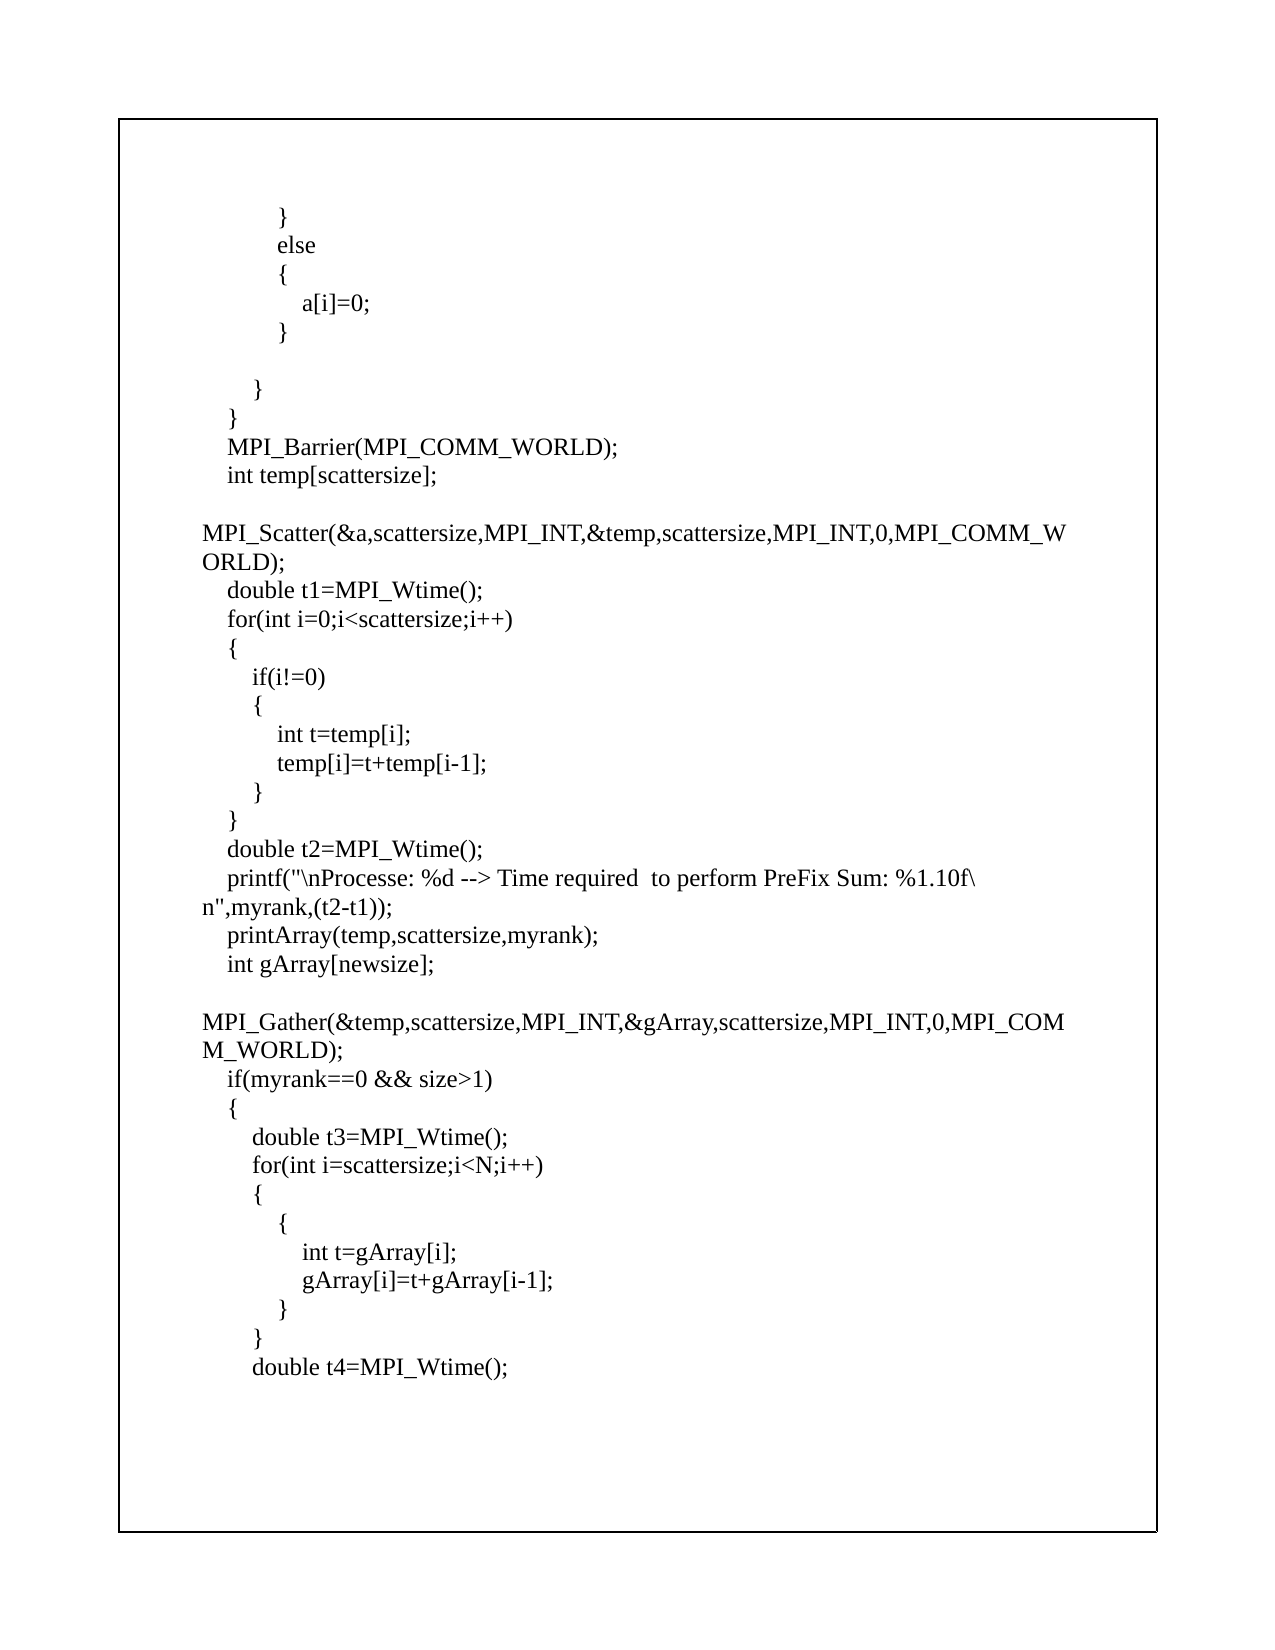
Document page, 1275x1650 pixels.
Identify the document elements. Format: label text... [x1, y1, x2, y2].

text double t3=MPI_Wtime(); [202, 1122, 1073, 1151]
text int t=temp[i]; [202, 719, 1073, 748]
text } [202, 806, 1073, 834]
text gArray[i]=t+gArray[i-1]; [202, 1266, 1073, 1294]
text if(i!=0) [202, 662, 1073, 691]
text { [202, 1093, 1073, 1122]
text temp[i]=t+temp[i-1]; [202, 748, 1073, 777]
text { [202, 633, 1073, 662]
text } [202, 1323, 1073, 1352]
text if(myrank==0 && size>1) [202, 1064, 1073, 1093]
text } [202, 317, 1073, 346]
text } [202, 374, 1073, 403]
text for(int i=scattersize;i<N;i++) [202, 1151, 1073, 1179]
text int temp[scattersize]; [202, 461, 1073, 489]
text int t=gArray[i]; [202, 1237, 1073, 1266]
text printf("\nProcesse: %d --> Time required to perform PreFix Sum: %1.10f\n",myrank,(t2-t1)); [202, 863, 1073, 921]
text { [202, 259, 1073, 288]
text } [202, 403, 1073, 432]
text double t1=MPI_Wtime(); [202, 576, 1073, 604]
text printArray(temp,scattersize,myrank); [202, 921, 1073, 949]
text a[i]=0; [202, 288, 1073, 317]
text { [202, 1208, 1073, 1237]
text MPI_Scatter(&a,scattersize,MPI_INT,&temp,scattersize,MPI_INT,0,MPI_COMM_WORLD); [202, 489, 1073, 576]
text double t2=MPI_Wtime(); [202, 834, 1073, 863]
text else [202, 231, 1073, 259]
text MPI_Gather(&temp,scattersize,MPI_INT,&gArray,scattersize,MPI_INT,0,MPI_COMM_WORLD); [202, 978, 1073, 1064]
text { [202, 691, 1073, 719]
text double t4=MPI_Wtime(); [202, 1352, 1073, 1381]
text } [202, 777, 1073, 806]
text for(int i=0;i<scattersize;i++) [202, 604, 1073, 633]
text } [202, 202, 1073, 231]
text int gArray[newsize]; [202, 949, 1073, 978]
text } [202, 1294, 1073, 1323]
text { [202, 1179, 1073, 1208]
text MPI_Barrier(MPI_COMM_WORLD); [202, 432, 1073, 461]
